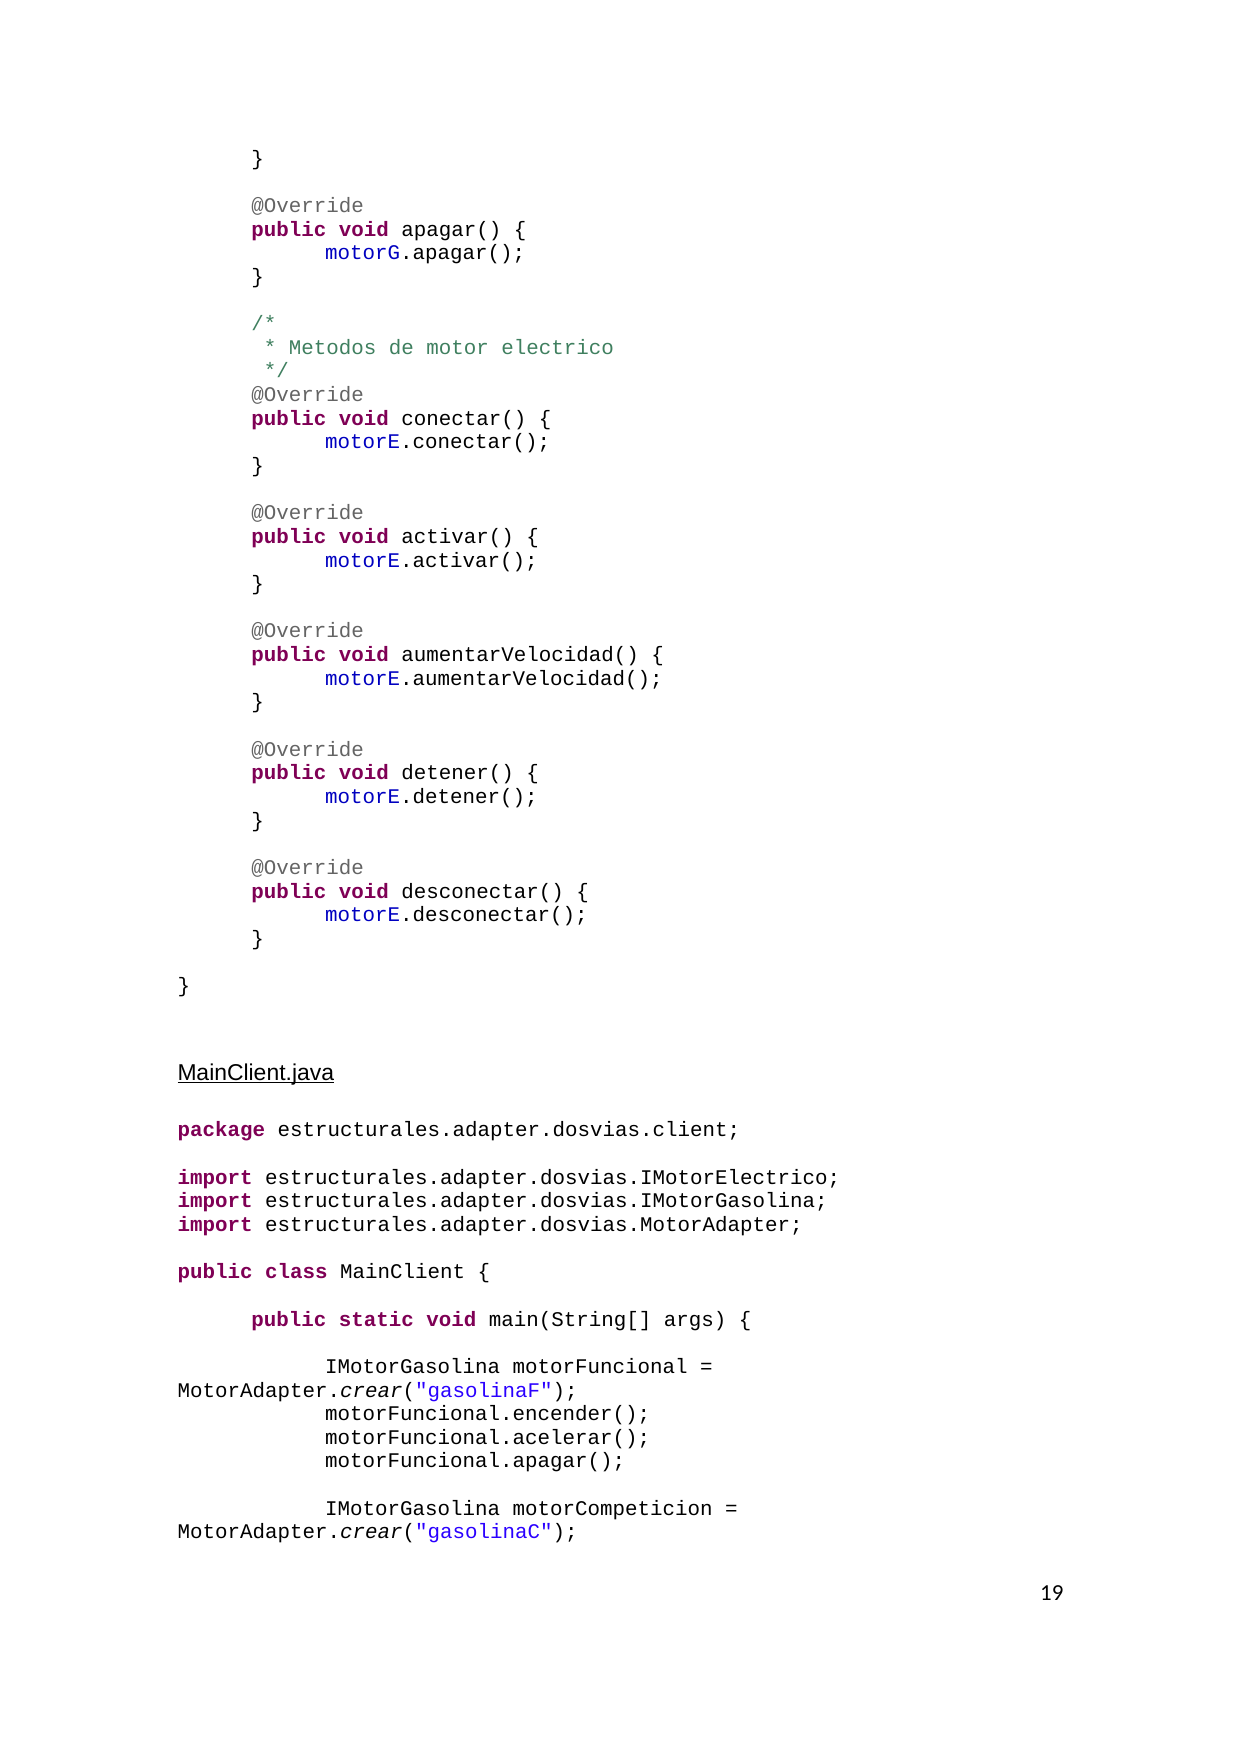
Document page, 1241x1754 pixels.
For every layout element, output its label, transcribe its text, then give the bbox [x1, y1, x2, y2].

text } [177, 148, 1063, 171]
text import estructurales.adapter.dosvias.MotorAdapter; [177, 1214, 1063, 1238]
text @Override [177, 502, 1063, 526]
text } [177, 975, 1063, 999]
text public class MainClient { [177, 1261, 1063, 1285]
text motorFuncional.apagar(); [177, 1451, 1063, 1474]
text motorE.conectar(); [177, 431, 1063, 455]
text } [177, 691, 1063, 715]
text IMotorGasolina motorCompeticion = MotorAdapter.crear("gasolinaC"); [177, 1498, 1063, 1545]
text @Override [177, 195, 1063, 218]
text public void desconectar() { [177, 881, 1063, 904]
text * Metodos de motor electrico [177, 337, 1063, 360]
text public void detener() { [177, 762, 1063, 786]
text package estructurales.adapter.dosvias.client; [177, 1119, 1063, 1143]
text motorE.aumentarVelocidad(); [177, 668, 1063, 691]
text import estructurales.adapter.dosvias.IMotorGasolina; [177, 1190, 1063, 1214]
text public void activar() { [177, 526, 1063, 549]
text motorG.apagar(); [177, 242, 1063, 266]
text @Override [177, 621, 1063, 644]
text } [177, 810, 1063, 833]
text /* [177, 313, 1063, 337]
text public static void main(String[] args) { [177, 1309, 1063, 1332]
text } [177, 928, 1063, 952]
text } [177, 455, 1063, 479]
text import estructurales.adapter.dosvias.IMotorElectrico; [177, 1167, 1063, 1190]
text @Override [177, 384, 1063, 408]
text @Override [177, 857, 1063, 881]
text motorE.desconectar(); [177, 904, 1063, 928]
text */ [177, 360, 1063, 384]
text motorE.activar(); [177, 549, 1063, 573]
text MainClient.java [177, 1059, 1063, 1086]
text @Override [177, 739, 1063, 762]
text public void apagar() { [177, 218, 1063, 242]
text motorFuncional.acelerar(); [177, 1427, 1063, 1451]
text } [177, 266, 1063, 289]
text public void conectar() { [177, 408, 1063, 431]
text } [177, 573, 1063, 597]
text public void aumentarVelocidad() { [177, 644, 1063, 668]
text motorFuncional.encender(); [177, 1403, 1063, 1427]
text IMotorGasolina motorFuncional = MotorAdapter.crear("gasolinaF"); [177, 1356, 1063, 1403]
text motorE.detener(); [177, 786, 1063, 810]
